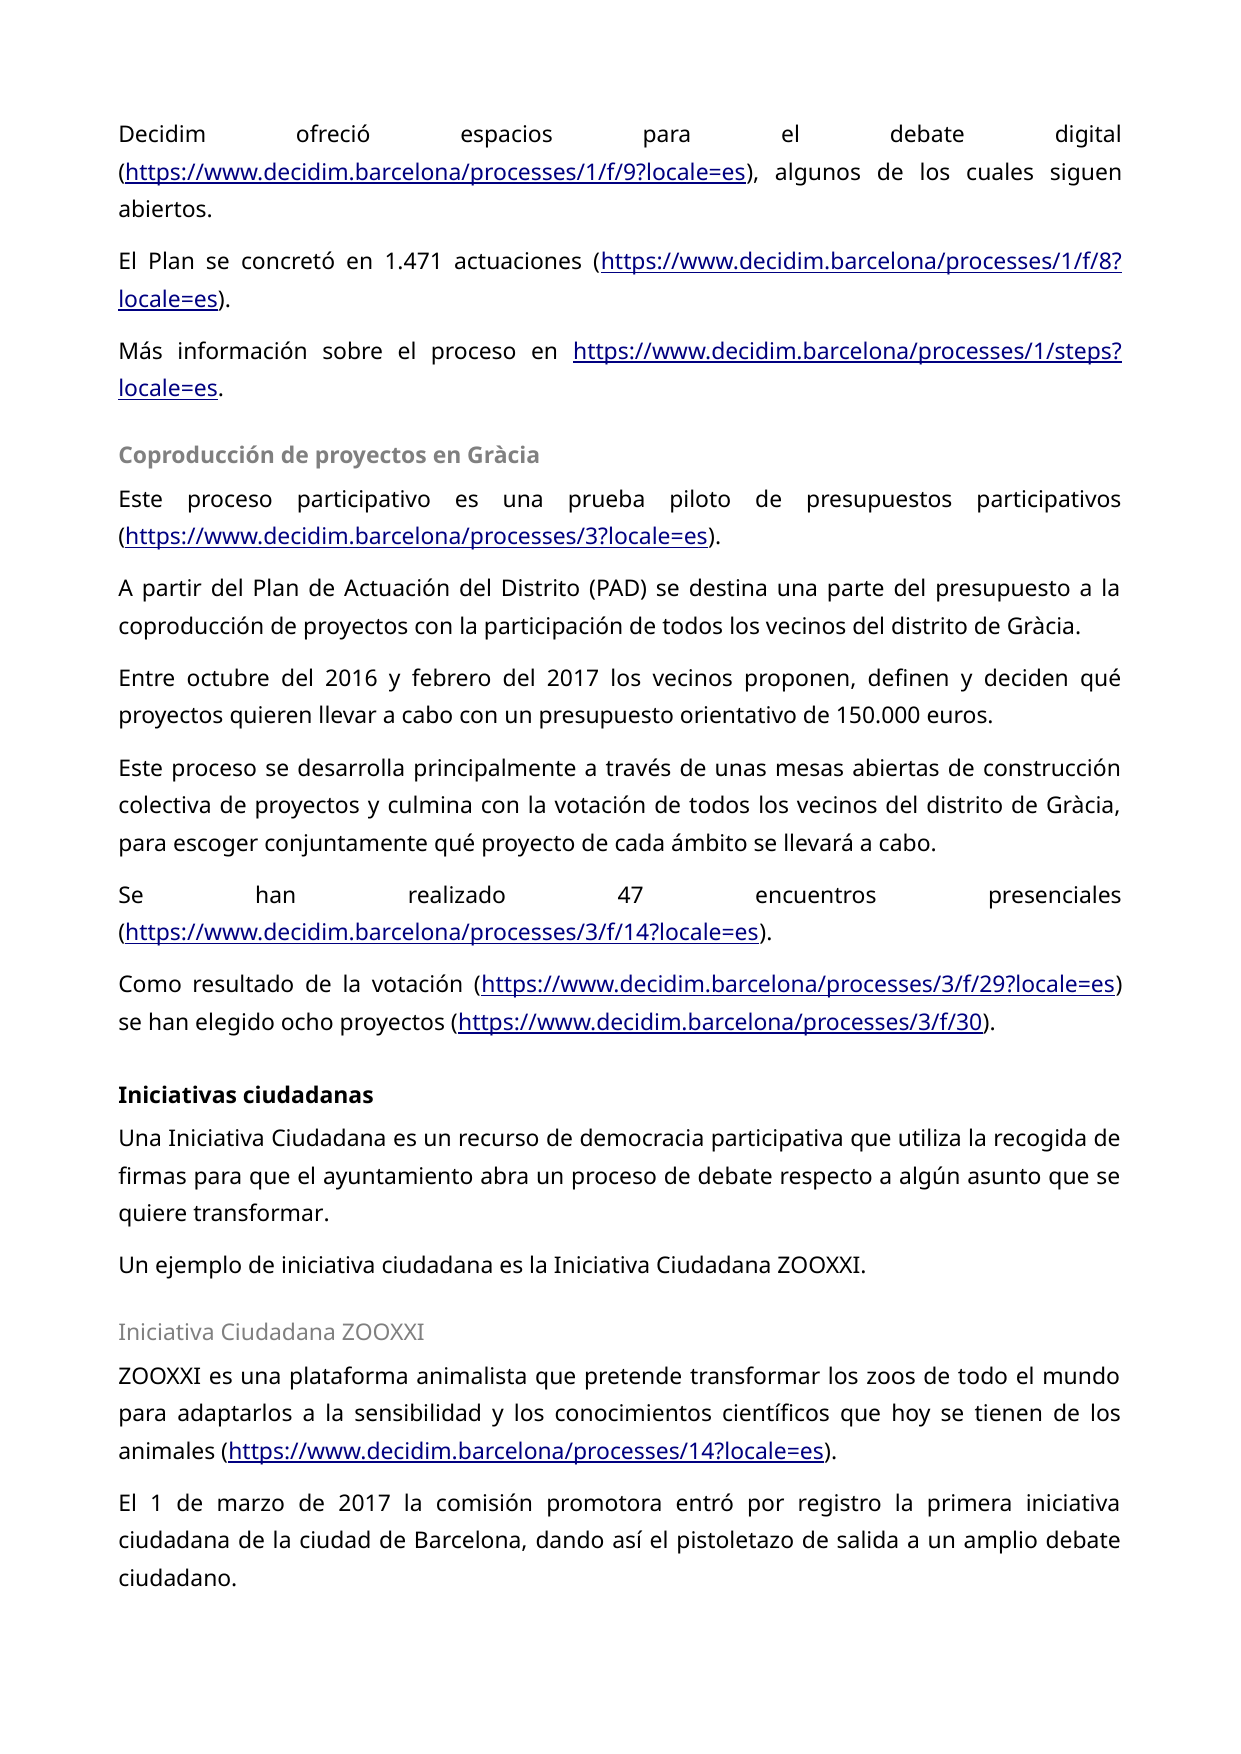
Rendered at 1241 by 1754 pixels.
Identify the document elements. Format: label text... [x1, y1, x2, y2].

subtitle Iniciativas ciudadanas [118, 1078, 1122, 1110]
text Este proceso participativo es una prueba piloto de presupuestos participativos (https://www.decidim.barcelona/processes/3?locale=es). [118, 483, 1122, 551]
text Decidim ofreció espacios para el debate digital (https://www.decidim.barcelona/processes/1/f/9?locale=es), algunos de los cuales siguen abiertos. [118, 118, 1122, 224]
text Se han realizado 47 encuentros presenciales (https://www.decidim.barcelona/processes/3/f/14?locale=es). [118, 878, 1122, 947]
text Entre octubre del 2016 y febrero del 2017 los vecinos proponen, definen y deciden qué proyectos quieren llevar a cabo con un presupuesto orientativo de 150.000 euros. [118, 662, 1122, 731]
text El Plan se concretó en 1.471 actuaciones (https://www.decidim.barcelona/processes/1/f/8?locale=es). [118, 245, 1122, 314]
subtitle Iniciativa Ciudadana ZOOXXI [118, 1316, 1122, 1347]
text Más información sobre el proceso en https://www.decidim.barcelona/processes/1/steps?locale=es. [118, 335, 1122, 403]
text A partir del Plan de Actuación del Distrito (PAD) se destina una parte del presupuesto a la coproducción de proyectos con la participación de todos los vecinos del distrito de Gràcia. [118, 572, 1122, 641]
text Un ejemplo de iniciativa ciudadana es la Iniciativa Ciudadana ZOOXXI. [118, 1249, 1122, 1281]
text Como resultado de la votación (https://www.decidim.barcelona/processes/3/f/29?locale=es) se han elegido ocho proyectos (https://www.decidim.barcelona/processes/3/f/30). [118, 968, 1122, 1037]
subtitle Coproducción de proyectos en Gràcia [118, 439, 1122, 470]
text Una Iniciativa Ciudadana es un recurso de democracia participativa que utiliza la recogida de firmas para que el ayuntamiento abra un proceso de debate respecto a algún asunto que se quiere transformar. [118, 1122, 1122, 1228]
text El 1 de marzo de 2017 la comisión promotora entró por registro la primera iniciativa ciudadana de la ciudad de Barcelona, dando así el pistoletazo de salida a un amplio debate ciudadano. [118, 1487, 1122, 1593]
text ZOOXXI es una plataforma animalista que pretende transformar los zoos de todo el mundo para adaptarlos a la sensibilidad y los conocimientos científicos que hoy se tienen de los animales (https://www.decidim.barcelona/processes/14?locale=es). [118, 1360, 1122, 1466]
text Este proceso se desarrolla principalmente a través de unas mesas abiertas de construcción colectiva de proyectos y culmina con la votación de todos los vecinos del distrito de Gràcia, para escoger conjuntamente qué proyecto de cada ámbito se llevará a cabo. [118, 751, 1122, 858]
